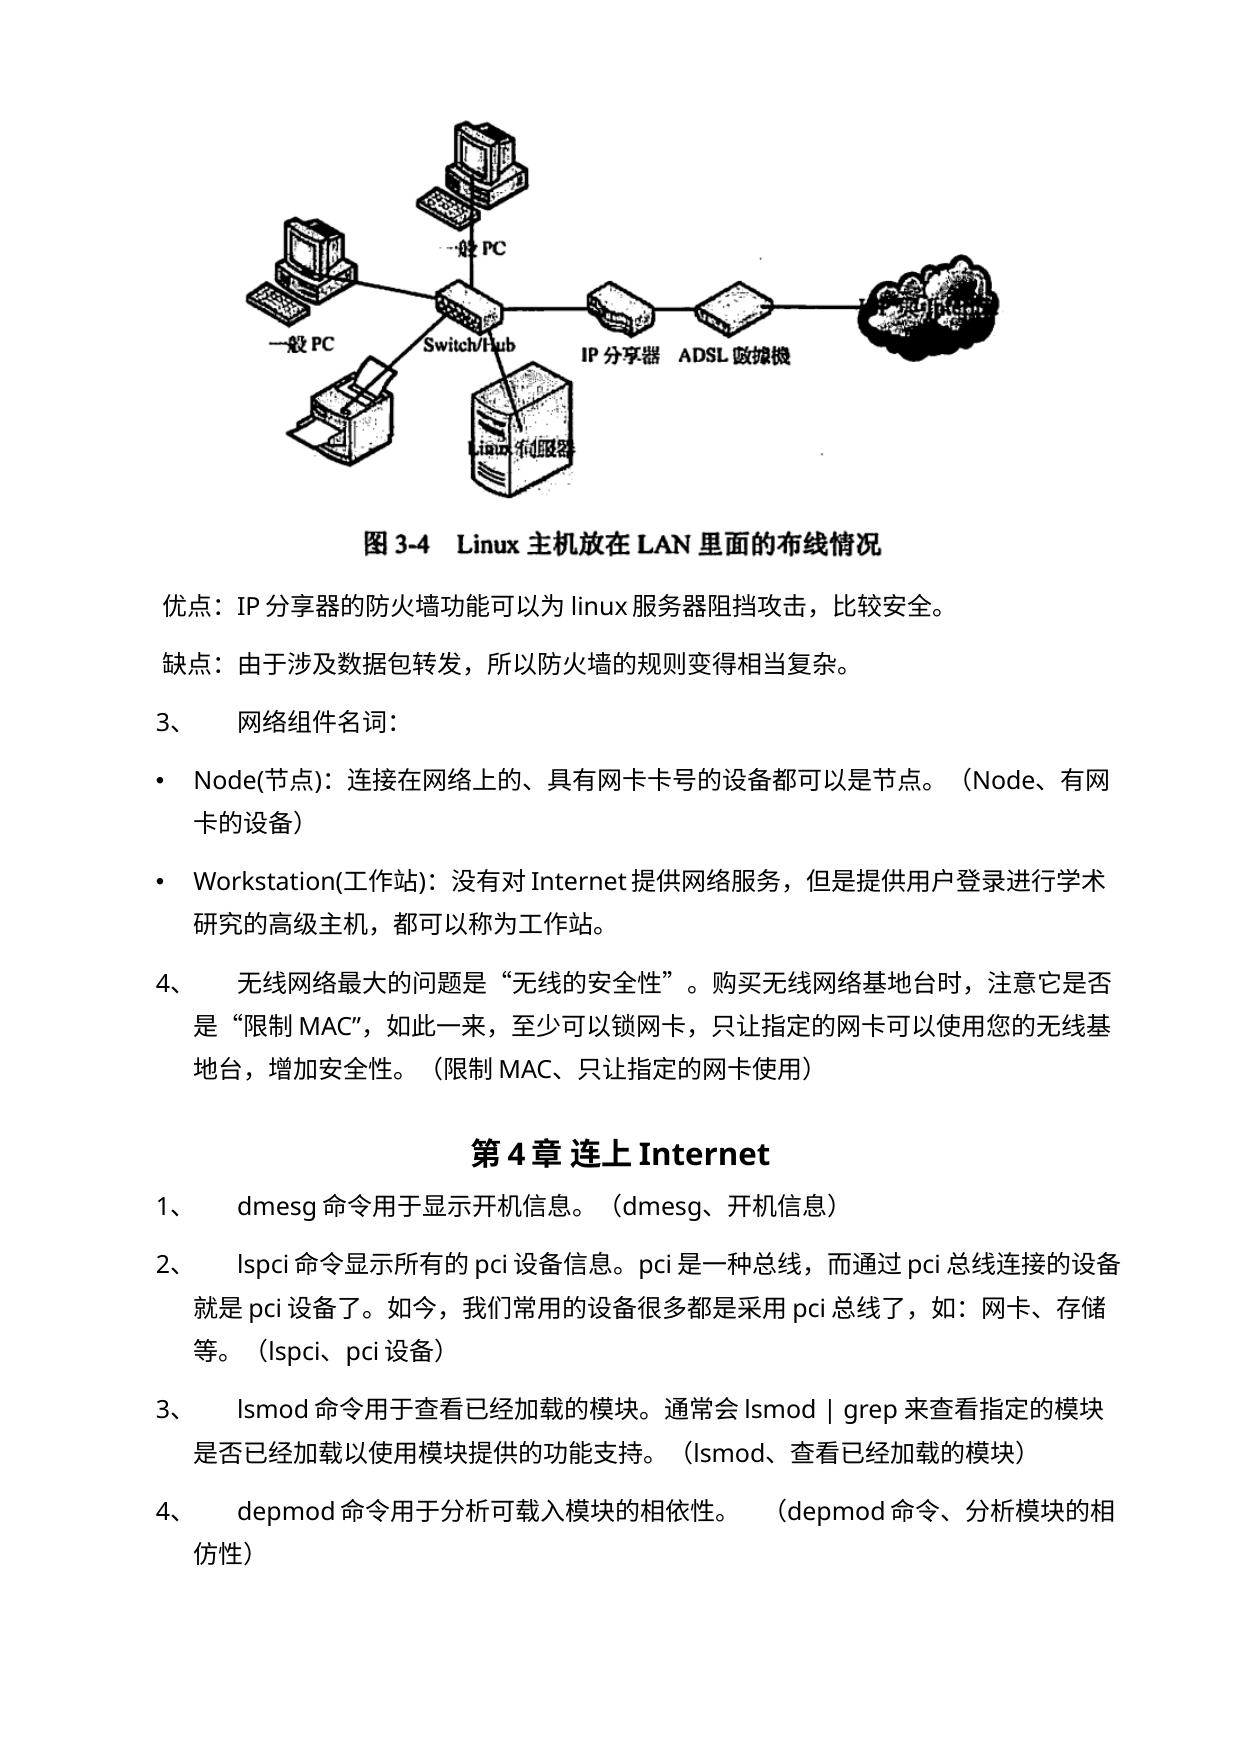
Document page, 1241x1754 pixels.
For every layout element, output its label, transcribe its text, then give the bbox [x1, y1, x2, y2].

list 网络组件名词： [156, 702, 1122, 738]
text 缺点：由于涉及数据包转发，所以防火墙的规则变得相当复杂。 [118, 644, 1122, 680]
list 无线网络最大的问题是“无线的安全性”。购买无线网络基地台时，注意它是否是“限制MAC”，如此一来，至少可以锁网卡，只让指定的网卡可以使用您的无线基地台，增加安全性。（限制MAC、只让指定的网卡使用） [156, 963, 1122, 1086]
list lsmod命令用于查看已经加载的模块。通常会lsmod | grep 来查看指定的模块是否已经加载以使用模块提供的功能支持。（lsmod、查看已经加载的模块） [156, 1389, 1122, 1469]
list Workstation(工作站)：没有对Internet提供网络服务，但是提供用户登录进行学术研究的高级主机，都可以称为工作站。 [156, 862, 1122, 941]
list Node(节点)：连接在网络上的、具有网卡卡号的设备都可以是节点。（Node、有网卡的设备） [156, 760, 1122, 840]
list depmod命令用于分析可载入模块的相依性。 （depmod命令、分析模块的相仿性） [156, 1491, 1122, 1571]
subtitle 第4章 连上Internet [118, 1129, 1122, 1174]
list dmesg命令用于显示开机信息。（dmesg、开机信息） [156, 1187, 1122, 1223]
list lspci命令显示所有的pci设备信息。pci是一种总线，而通过pci总线连接的设备就是pci设备了。如今，我们常用的设备很多都是采用pci总线了，如：网卡、存储等。（lspci、pci设备） [156, 1245, 1122, 1368]
picture [229, 118, 1011, 579]
text 优点：IP分享器的防火墙功能可以为linux服务器阻挡攻击，比较安全。 [118, 118, 1122, 622]
